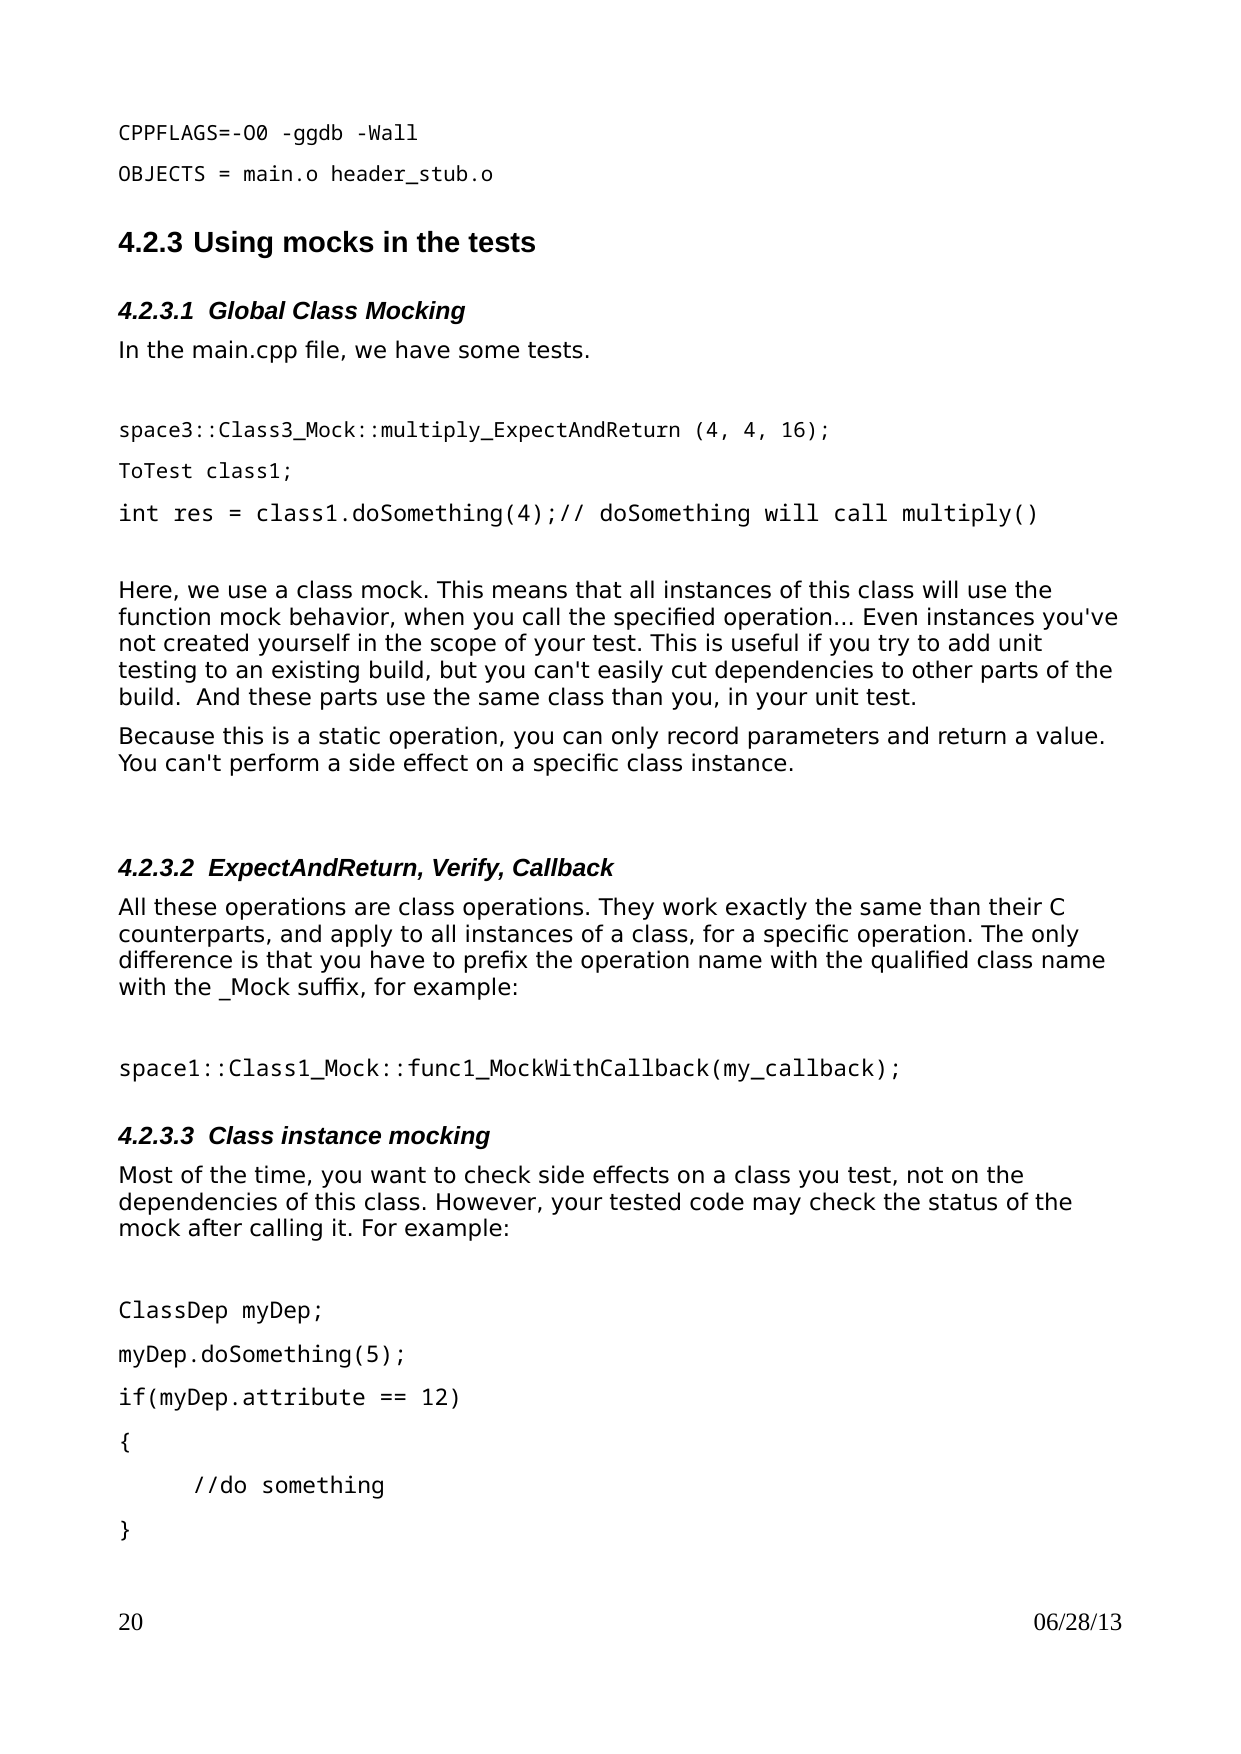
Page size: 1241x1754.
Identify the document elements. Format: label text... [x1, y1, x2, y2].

text myDep.doSomething(5); [118, 1338, 1122, 1369]
text ClassDep myDep; [118, 1294, 1122, 1325]
text CPPFLAGS=-O0 -ggdb -Wall [118, 118, 1122, 147]
text All these operations are class operations. They work exactly the same than their C counterparts, and apply to all instances of a class, for a specific operation. The only difference is that you have to prefix the operation name with the qualified class name with the _Mock suffix, for example: [118, 894, 1122, 1001]
subtitle Global Class Mocking [118, 296, 1122, 324]
subtitle Using mocks in the tests [118, 225, 1122, 258]
text { [118, 1425, 1122, 1456]
text if(myDep.attribute == 12) [118, 1381, 1122, 1413]
text OBJECTS = main.o header_stub.o [118, 159, 1122, 187]
text Here, we use a class mock. This means that all instances of this class will use the function mock behavior, when you call the specified operation... Even instances you've not created yourself in the scope of your test. This is useful if you try to add unit testing to an existing build, but you can't easily cut dependencies to other parts of the build. And these parts use the same class than you, in your unit test. [118, 577, 1122, 711]
text int res = class1.doSomething(4);// doSomething will call multiply() [118, 497, 1122, 528]
text } [118, 1513, 1122, 1544]
text ToTest class1; [118, 456, 1122, 485]
text Most of the time, you want to check side effects on a class you test, not on the dependencies of this class. However, your tested code may check the status of the mock after calling it. For example: [118, 1162, 1122, 1242]
text Because this is a static operation, you can only record parameters and return a value. You can't perform a side effect on a specific class instance. [118, 723, 1122, 776]
text space1::Class1_Mock::func1_MockWithCallback(my_callback); [118, 1052, 1122, 1084]
subtitle Class instance mocking [118, 1121, 1122, 1150]
subtitle ExpectAndReturn, Verify, Callback [118, 853, 1122, 882]
text space3::Class3_Mock::multiply_ExpectAndReturn (4, 4, 16); [118, 415, 1122, 444]
text //do something [118, 1469, 1122, 1500]
text In the main.cpp file, we have some tests. [118, 337, 1122, 364]
